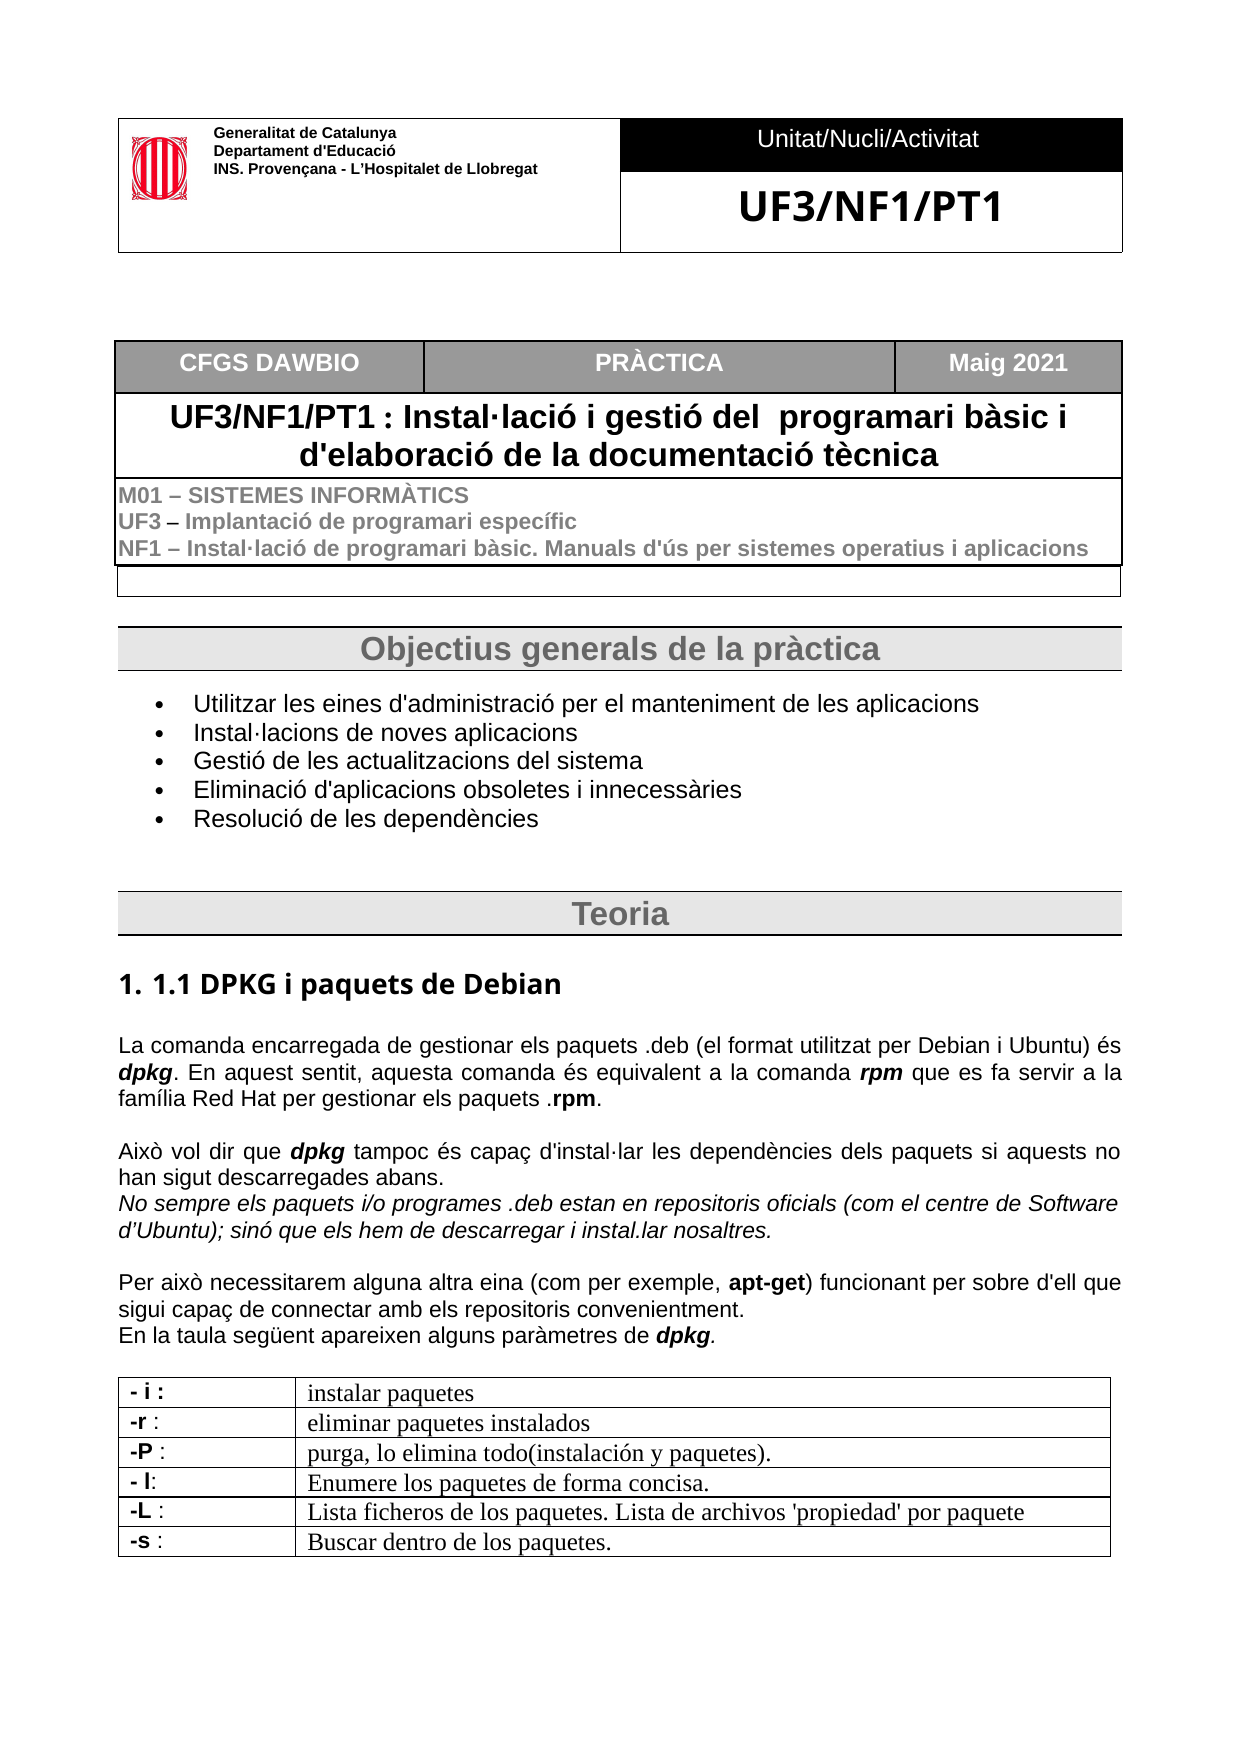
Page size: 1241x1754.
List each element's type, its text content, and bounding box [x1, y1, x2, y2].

table_cell Buscar dentro de los paquetes. [296, 1527, 1110, 1556]
table_header instalar paquetes [296, 1378, 1110, 1407]
table_cell purga, lo elimina todo(instalación y paquetes). [296, 1438, 1110, 1467]
text Teoria [118, 892, 1122, 934]
table_header CFGS DAWBIO [116, 342, 423, 392]
table_header Maig 2021 [896, 342, 1121, 392]
table_cell -r : [119, 1408, 295, 1437]
table_header - i : [119, 1378, 295, 1407]
table_header [118, 567, 1120, 596]
table_cell Enumere los paquetes de forma concisa. [296, 1468, 1110, 1496]
list Gestió de les actualitzacions del sistema [156, 746, 1122, 775]
table_cell -s : [119, 1527, 295, 1556]
table_cell -L : [119, 1498, 295, 1526]
list Utilitzar les eines d'administració per el manteniment de les aplicacions [156, 689, 1122, 717]
list Resolució de les dependències [156, 804, 1122, 832]
table_header PRÀCTICA [425, 342, 894, 392]
table_cell UF3/NF1/PT1 : Instal·lació i gestió del programari bàsic i d'elaboració de la documentació tècnica [116, 394, 1121, 477]
table_cell -P : [119, 1438, 295, 1467]
text Això vol dir que dpkg tampoc és capaç d'instal·lar les dependències dels paquets si aquests no han sigut descarregades abans. [118, 1138, 1122, 1190]
text Per això necessitarem alguna altra eina (com per exemple, apt-get) funcionant per sobre d'ell que sigui capaç de connectar amb els repositoris convenientment. [118, 1269, 1122, 1322]
table_cell M01 – SISTEMES INFORMÀTICS UF3 – Implantació de programari específic NF1 – Instal·lació de programari bàsic. Manuals d'ús per sistemes operatius i aplicacions [116, 479, 1121, 564]
table_cell - l: [119, 1468, 295, 1496]
subtitle 1.1 DPKG i paquets de Debian [118, 965, 1122, 1003]
text No sempre els paquets i/o programes .deb estan en repositoris oficials (com el centre de Software d’Ubuntu); sinó que els hem de descarregar i instal.lar nosaltres. [118, 1190, 1122, 1243]
text En la taula següent apareixen alguns paràmetres de dpkg. [118, 1322, 1122, 1348]
table_cell eliminar paquetes instalados [296, 1408, 1110, 1437]
text La comanda encarregada de gestionar els paquets .deb (el format utilitzat per Debian i Ubuntu) és dpkg. En aquest sentit, aquesta comanda és equivalent a la comanda rpm que es fa servir a la família Red Hat per gestionar els paquets .rpm. [118, 1032, 1122, 1111]
list Instal·lacions de noves aplicacions [156, 717, 1122, 746]
list Eliminació d'aplicacions obsoletes i innecessàries [156, 775, 1122, 804]
text Objectius generals de la pràctica [118, 628, 1122, 670]
table_cell Lista ficheros de los paquetes. Lista de archivos 'propiedad' por paquete [296, 1498, 1110, 1526]
